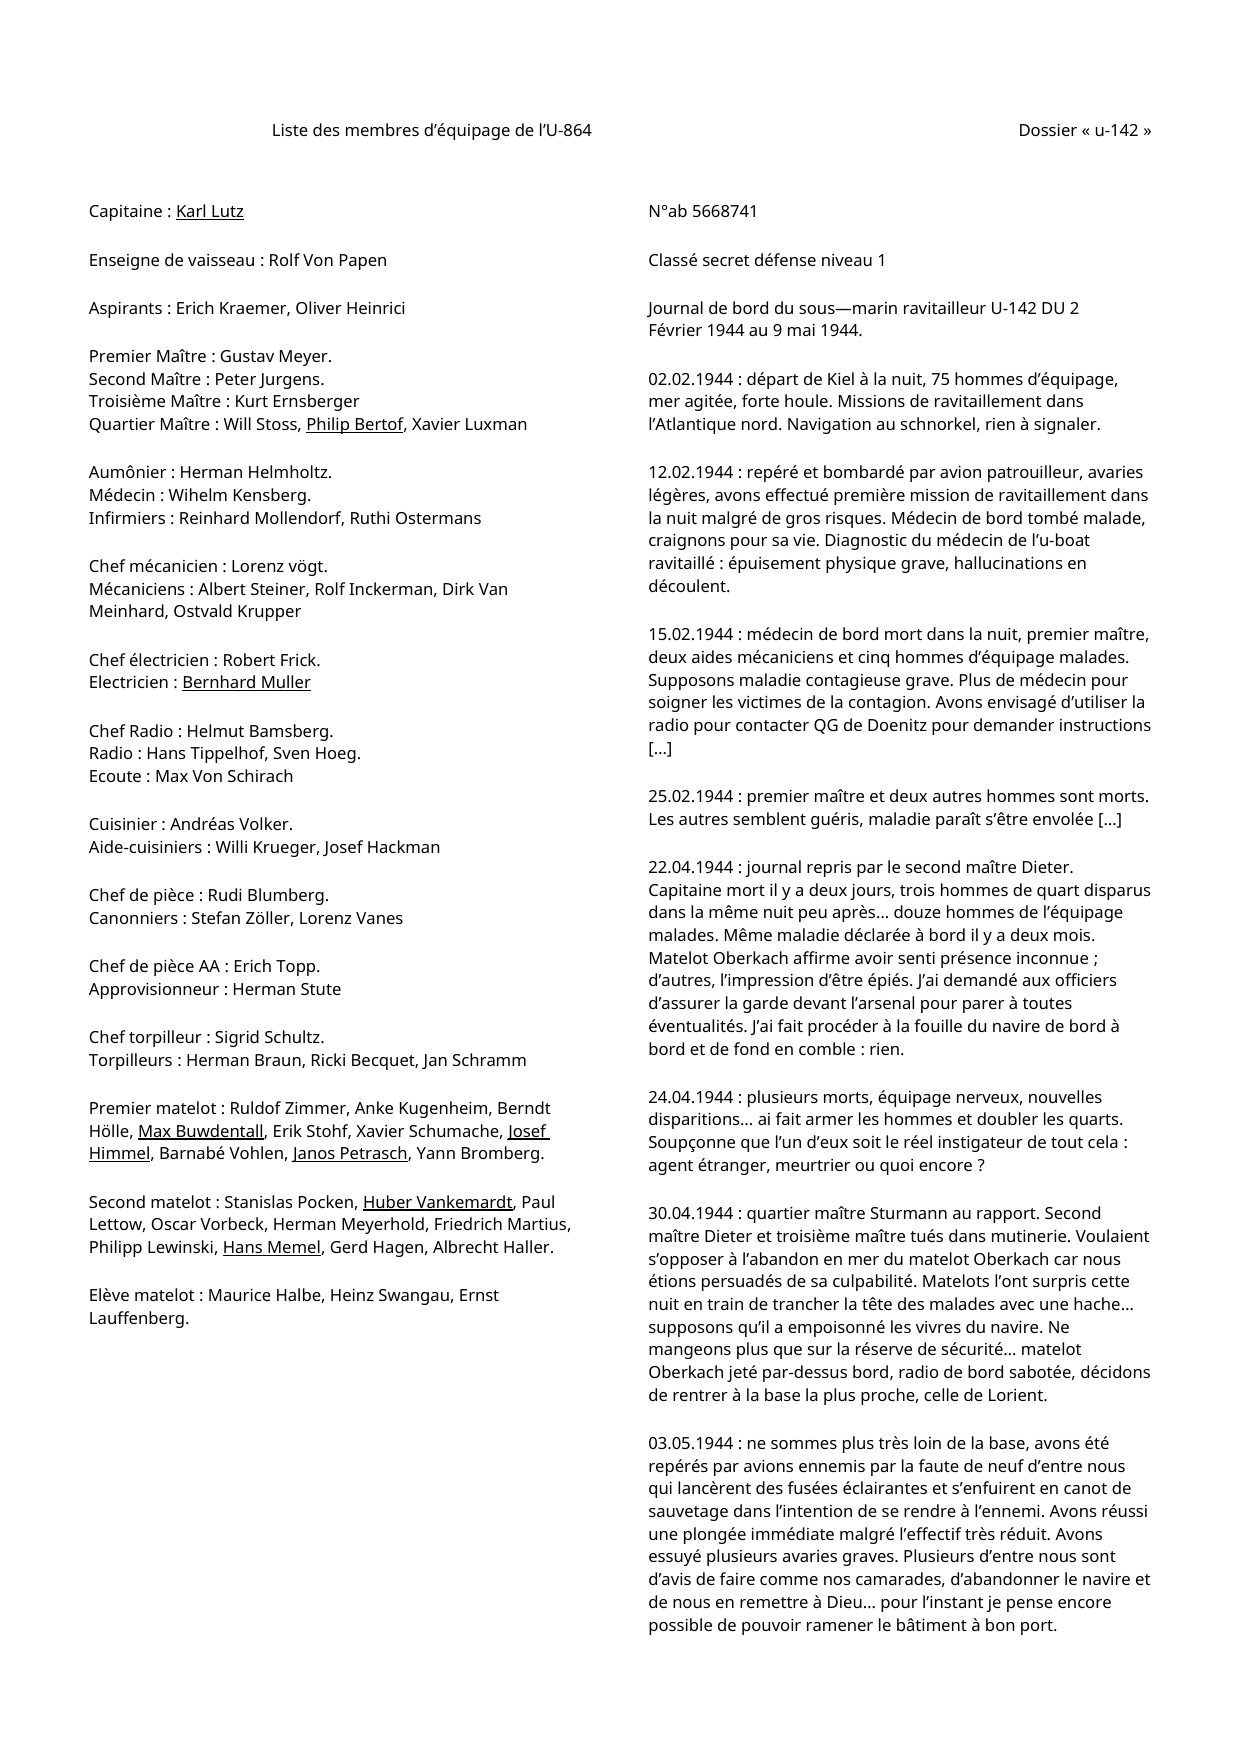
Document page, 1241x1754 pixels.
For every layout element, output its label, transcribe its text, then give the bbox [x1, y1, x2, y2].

text Premier Maître : Gustav Meyer. [89, 344, 592, 367]
text Canonniers : Stefan Zöller, Lorenz Vanes [89, 906, 592, 929]
text 24.04.1944 : plusieurs morts, équipage nerveux, nouvelles disparitions… ai fait armer les hommes et doubler les quarts. Soupçonne que l’un d’eux soit le réel instigateur de tout cela : agent étranger, meurtrier ou quoi encore ? [648, 1085, 1151, 1176]
text Premier matelot : Ruldof Zimmer, Anke Kugenheim, Berndt Hölle, Max Buwdentall, Erik Stohf, Xavier Schumache, Josef Himmel, Barnabé Vohlen, Janos Petrasch, Yann Bromberg. [89, 1097, 592, 1165]
text Enseigne de vaisseau : Rolf Von Papen [89, 248, 592, 271]
text Chef mécanicien : Lorenz vögt. [89, 554, 592, 577]
text Février 1944 au 9 mai 1944. [648, 319, 1151, 342]
text Second Maître : Peter Jurgens. [89, 367, 592, 390]
text N°ab 5668741 [648, 200, 1151, 223]
text Second matelot : Stanislas Pocken, Huber Vankemardt, Paul Lettow, Oscar Vorbeck, Herman Meyerhold, Friedrich Martius, Philipp Lewinski, Hans Memel, Gerd Hagen, Albrecht Haller. [89, 1190, 592, 1258]
text Chef de pièce : Rudi Blumberg. [89, 884, 592, 906]
text Chef Radio : Helmut Bamsberg. [89, 719, 592, 742]
text Electricien : Bernhard Muller [89, 671, 592, 694]
text Cuisinier : Andréas Volker. [89, 813, 592, 836]
text Ecoute : Max Von Schirach [89, 764, 592, 787]
text Aide-cuisiniers : Willi Krueger, Josef Hackman [89, 836, 592, 858]
text Capitaine : Karl Lutz [89, 200, 592, 223]
text Aumônier : Herman Helmholtz. [89, 461, 592, 484]
text Aspirants : Erich Kraemer, Oliver Heinrici [89, 296, 592, 319]
text 15.02.1944 : médecin de bord mort dans la nuit, premier maître, deux aides mécaniciens et cinq hommes d’équipage malades. Supposons maladie contagieuse grave. Plus de médecin pour soigner les victimes de la contagion. Avons envisagé d’utiliser la radio pour contacter QG de Doenitz pour demander instructions […] [648, 623, 1151, 759]
text Troisième Maître : Kurt Ernsberger [89, 390, 592, 413]
text 30.04.1944 : quartier maître Sturmann au rapport. Second maître Dieter et troisième maître tués dans mutinerie. Voulaient s’opposer à l’abandon en mer du matelot Oberkach car nous étions persuadés de sa culpabilité. Matelots l’ont surpris cette nuit en train de trancher la tête des malades avec une hache… supposons qu’il a empoisonné les vivres du navire. Ne mangeons plus que sur la réserve de sécurité… matelot Oberkach jeté par-dessus bord, radio de bord sabotée, décidons de rentrer à la base la plus proche, celle de Lorient. [648, 1202, 1151, 1406]
text Torpilleurs : Herman Braun, Ricki Becquet, Jan Schramm [89, 1048, 592, 1071]
text Radio : Hans Tippelhof, Sven Hoeg. [89, 742, 592, 764]
text 22.04.1944 : journal repris par le second maître Dieter. Capitaine mort il y a deux jours, trois hommes de quart disparus dans la même nuit peu après… douze hommes de l’équipage malades. Même maladie déclarée à bord il y a deux mois. Matelot Oberkach affirme avoir senti présence inconnue ; d’autres, l’impression d’être épiés. J’ai demandé aux officiers d’assurer la garde devant l’arsenal pour parer à toutes éventualités. J’ai fait procéder à la fouille du navire de bord à bord et de fond en comble : rien. [648, 855, 1151, 1060]
text Mécaniciens : Albert Steiner, Rolf Inckerman, Dirk Van Meinhard, Ostvald Krupper [89, 577, 592, 623]
text 02.02.1944 : départ de Kiel à la nuit, 75 hommes d’équipage, mer agitée, forte houle. Missions de ravitaillement dans l’Atlantique nord. Navigation au schnorkel, rien à signaler. [648, 367, 1151, 435]
text Journal de bord du sous—marin ravitailleur U-142 DU 2 [648, 296, 1151, 319]
text Chef de pièce AA : Erich Topp. [89, 955, 592, 977]
text Approvisionneur : Herman Stute [89, 977, 592, 1000]
text Chef électricien : Robert Frick. [89, 648, 592, 671]
text 25.02.1944 : premier maître et deux autres hommes sont morts. Les autres semblent guéris, maladie paraît s’être envolée […] [648, 784, 1151, 830]
text 12.02.1944 : repéré et bombardé par avion patrouilleur, avaries légères, avons effectué première mission de ravitaillement dans la nuit malgré de gros risques. Médecin de bord tombé malade, craignons pour sa vie. Diagnostic du médecin de l’u-boat ravitaillé : épuisement physique grave, hallucinations en découlent. [648, 461, 1151, 597]
text Classé secret défense niveau 1 [648, 248, 1151, 271]
text Chef torpilleur : Sigrid Schultz. [89, 1026, 592, 1048]
text Médecin : Wihelm Kensberg. [89, 484, 592, 506]
text Liste des membres d’équipage de l’U-864 [89, 118, 592, 141]
text Infirmiers : Reinhard Mollendorf, Ruthi Ostermans [89, 506, 592, 529]
text Elève matelot : Maurice Halbe, Heinz Swangau, Ernst Lauffenberg. [89, 1284, 592, 1329]
text Quartier Maître : Will Stoss, Philip Bertof, Xavier Luxman [89, 413, 592, 435]
text 03.05.1944 : ne sommes plus très loin de la base, avons été repérés par avions ennemis par la faute de neuf d’entre nous qui lancèrent des fusées éclairantes et s’enfuirent en canot de sauvetage dans l’intention de se rendre à l’ennemi. Avons réussi une plongée immédiate malgré l’effectif très réduit. Avons essuyé plusieurs avaries graves. Plusieurs d’entre nous sont d’avis de faire comme nos camarades, d’abandonner le navire et de nous en remettre à Dieu… pour l’instant je pense encore possible de pouvoir ramener le bâtiment à bon port. [648, 1432, 1151, 1636]
text Dossier « u-142 » [648, 118, 1151, 141]
